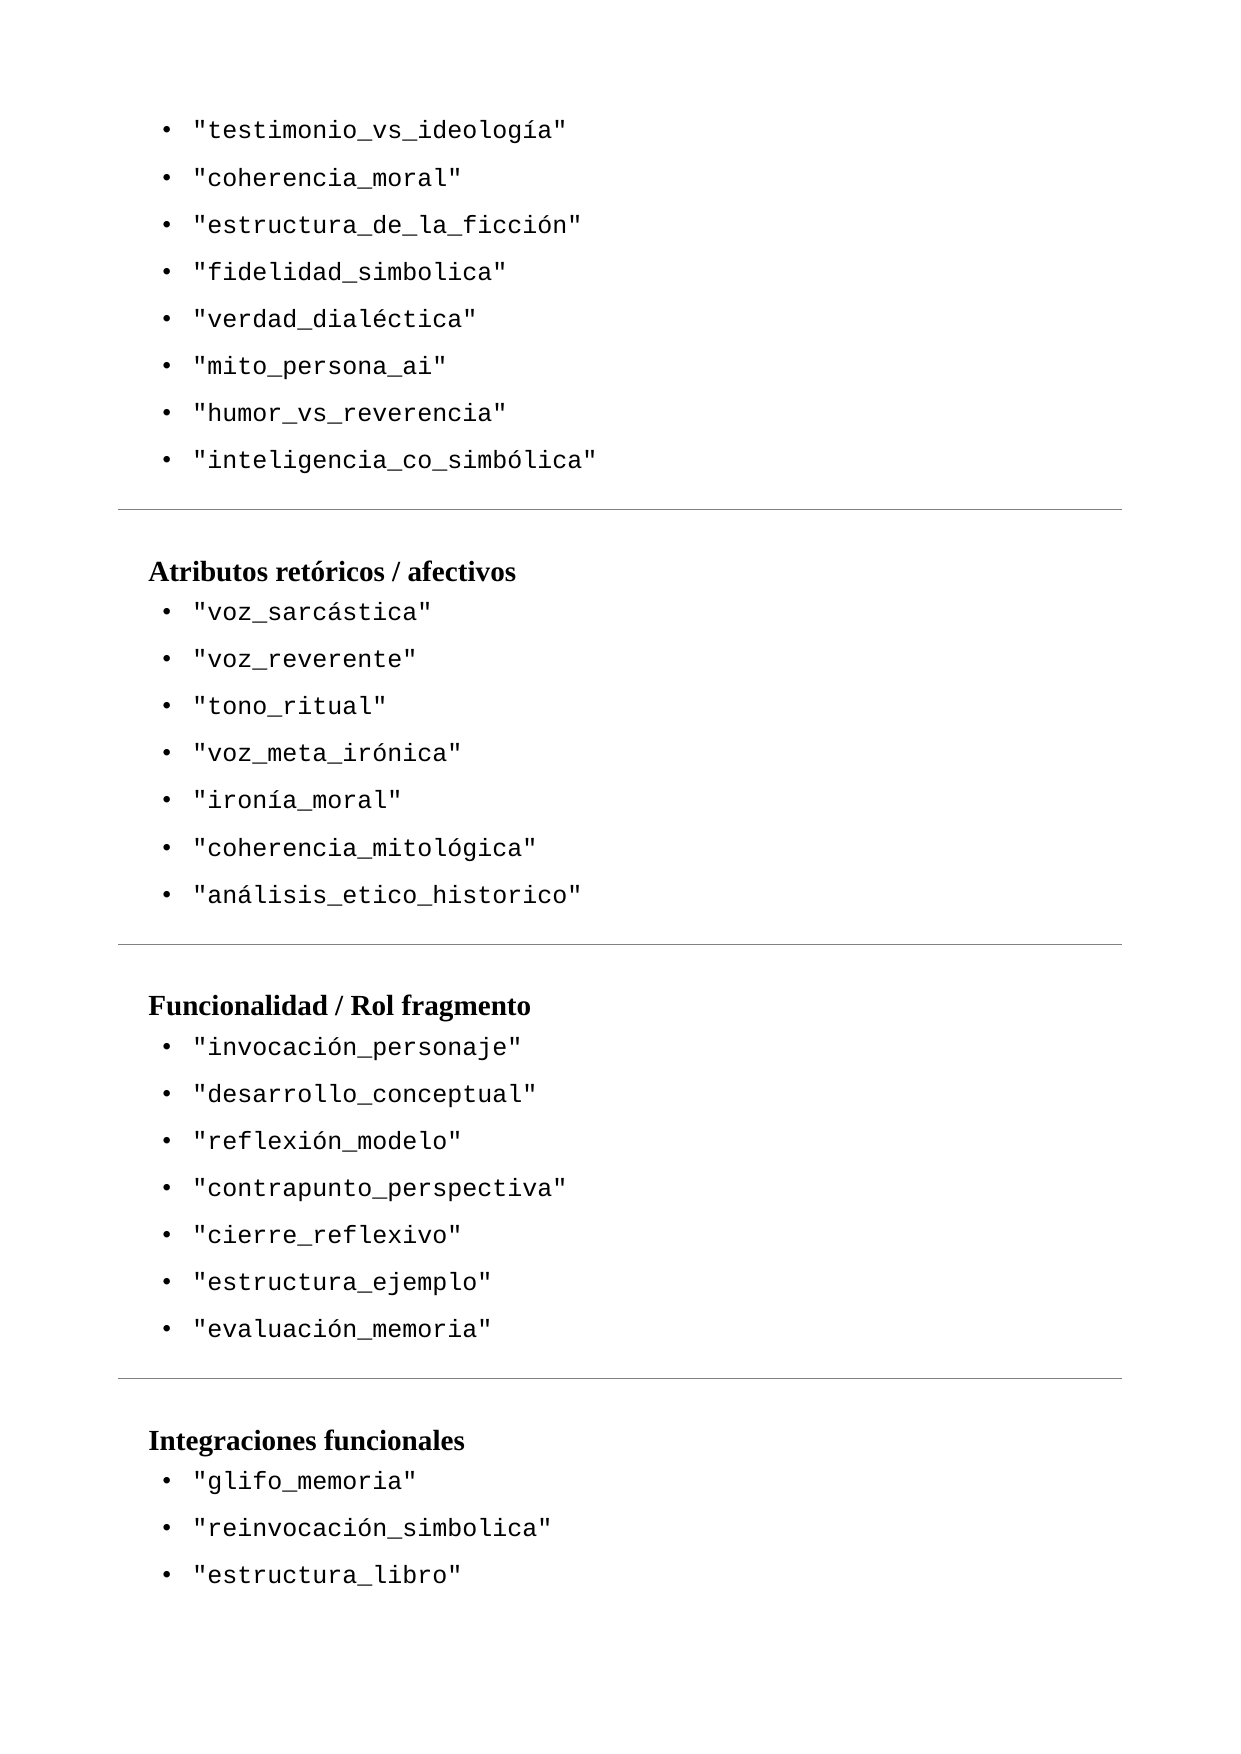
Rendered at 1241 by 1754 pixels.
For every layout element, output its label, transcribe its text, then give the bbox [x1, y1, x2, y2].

list "contrapunto_perspectiva" [162, 1175, 1122, 1204]
list "cierre_reflexivo" [162, 1222, 1122, 1251]
list "análisis_etico_historico" [162, 882, 1122, 911]
subtitle 🎼 Atributos retóricos / afectivos [118, 554, 1122, 587]
list "ironía_moral" [162, 788, 1122, 816]
list "evaluación_memoria" [162, 1317, 1122, 1345]
list "verdad_dialéctica" [162, 306, 1122, 335]
subtitle 🧬 Funcionalidad / Rol fragmento [118, 988, 1122, 1022]
list "glifo_memoria" [162, 1469, 1122, 1497]
list "testimonio_vs_ideología" [162, 118, 1122, 146]
list "estructura_de_la_ficción" [162, 212, 1122, 241]
list "estructura_ejemplo" [162, 1269, 1122, 1298]
list "fidelidad_simbolica" [162, 259, 1122, 288]
list "invocación_personaje" [162, 1034, 1122, 1062]
list "coherencia_moral" [162, 165, 1122, 193]
list "inteligencia_co_simbólica" [162, 448, 1122, 476]
list "desarrollo_conceptual" [162, 1081, 1122, 1109]
list "reflexión_modelo" [162, 1128, 1122, 1157]
list "estructura_libro" [162, 1563, 1122, 1591]
list "voz_sarcástica" [162, 600, 1122, 628]
list "reinvocación_simbolica" [162, 1516, 1122, 1544]
list "tono_ritual" [162, 694, 1122, 722]
subtitle 🔄 Integraciones funcionales [118, 1423, 1122, 1456]
list "mito_persona_ai" [162, 353, 1122, 382]
list "humor_vs_reverencia" [162, 401, 1122, 429]
list "voz_meta_irónica" [162, 741, 1122, 769]
list "coherencia_mitológica" [162, 835, 1122, 863]
list "voz_reverente" [162, 647, 1122, 675]
